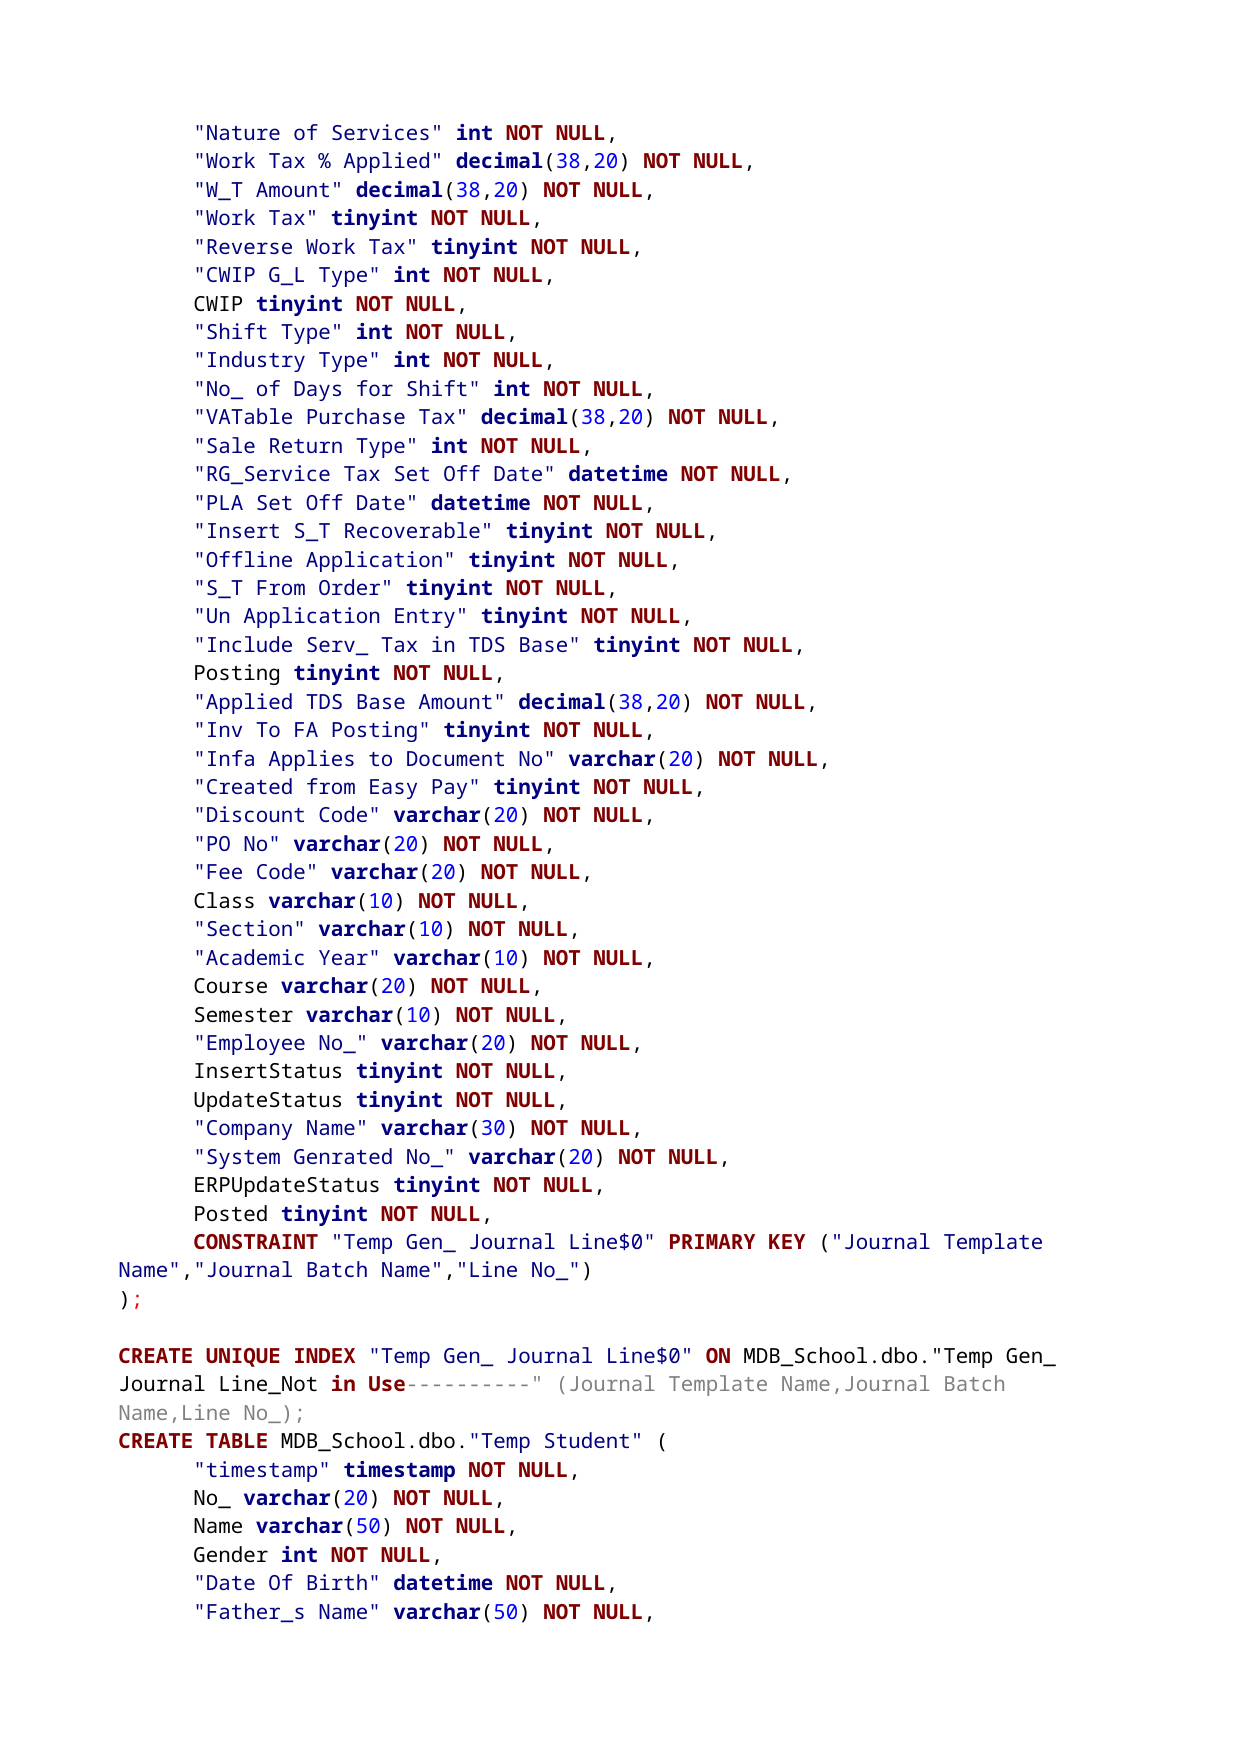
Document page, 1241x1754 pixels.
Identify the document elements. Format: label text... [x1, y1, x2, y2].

text "Nature of Services" int NOT NULL, [118, 118, 1122, 147]
text "Un Application Entry" tinyint NOT NULL, [118, 602, 1122, 630]
text "Applied TDS Base Amount" decimal(38,20) NOT NULL, [118, 687, 1122, 715]
text "Employee No_" varchar(20) NOT NULL, [118, 1028, 1122, 1057]
text Posting tinyint NOT NULL, [118, 658, 1122, 687]
text Posted tinyint NOT NULL, [118, 1199, 1122, 1227]
text CREATE TABLE MDB_School.dbo."Temp Student" ( [118, 1426, 1122, 1455]
text "Company Name" varchar(30) NOT NULL, [118, 1113, 1122, 1142]
text Semester varchar(10) NOT NULL, [118, 1000, 1122, 1028]
text "Industry Type" int NOT NULL, [118, 346, 1122, 374]
text "Father_s Name" varchar(50) NOT NULL, [118, 1597, 1122, 1625]
text "Inv To FA Posting" tinyint NOT NULL, [118, 715, 1122, 744]
text No_ varchar(20) NOT NULL, [118, 1483, 1122, 1512]
text ); [118, 1284, 1122, 1312]
text "Sale Return Type" int NOT NULL, [118, 431, 1122, 459]
text "S_T From Order" tinyint NOT NULL, [118, 573, 1122, 602]
text "Reverse Work Tax" tinyint NOT NULL, [118, 232, 1122, 260]
text Name varchar(50) NOT NULL, [118, 1512, 1122, 1540]
text "Fee Code" varchar(20) NOT NULL, [118, 857, 1122, 886]
text Class varchar(10) NOT NULL, [118, 886, 1122, 914]
text "W_T Amount" decimal(38,20) NOT NULL, [118, 175, 1122, 203]
text "PLA Set Off Date" datetime NOT NULL, [118, 488, 1122, 516]
text "Offline Application" tinyint NOT NULL, [118, 545, 1122, 573]
text "timestamp" timestamp NOT NULL, [118, 1455, 1122, 1483]
text CONSTRAINT "Temp Gen_ Journal Line$0" PRIMARY KEY ("Journal Template Name","Journal Batch Name","Line No_") [118, 1227, 1122, 1284]
text "Infa Applies to Document No" varchar(20) NOT NULL, [118, 744, 1122, 772]
text "Section" varchar(10) NOT NULL, [118, 914, 1122, 943]
text CWIP tinyint NOT NULL, [118, 289, 1122, 317]
text "Include Serv_ Tax in TDS Base" tinyint NOT NULL, [118, 630, 1122, 658]
text "Work Tax" tinyint NOT NULL, [118, 203, 1122, 232]
text CREATE UNIQUE INDEX "Temp Gen_ Journal Line$0" ON MDB_School.dbo."Temp Gen_ Journal Line_Not in Use----------" (Journal Template Name,Journal Batch Name,Line No_); [118, 1341, 1122, 1426]
text UpdateStatus tinyint NOT NULL, [118, 1085, 1122, 1113]
text "System Genrated No_" varchar(20) NOT NULL, [118, 1142, 1122, 1170]
text "VATable Purchase Tax" decimal(38,20) NOT NULL, [118, 402, 1122, 431]
text Course varchar(20) NOT NULL, [118, 971, 1122, 1000]
text "Insert S_T Recoverable" tinyint NOT NULL, [118, 516, 1122, 545]
text "No_ of Days for Shift" int NOT NULL, [118, 374, 1122, 402]
text "Created from Easy Pay" tinyint NOT NULL, [118, 772, 1122, 801]
text "RG_Service Tax Set Off Date" datetime NOT NULL, [118, 459, 1122, 488]
text "Shift Type" int NOT NULL, [118, 317, 1122, 346]
text InsertStatus tinyint NOT NULL, [118, 1057, 1122, 1085]
text "Academic Year" varchar(10) NOT NULL, [118, 943, 1122, 971]
text ERPUpdateStatus tinyint NOT NULL, [118, 1170, 1122, 1199]
text "Work Tax % Applied" decimal(38,20) NOT NULL, [118, 147, 1122, 175]
text Gender int NOT NULL, [118, 1540, 1122, 1568]
text "Discount Code" varchar(20) NOT NULL, [118, 801, 1122, 829]
text "Date Of Birth" datetime NOT NULL, [118, 1568, 1122, 1597]
text "CWIP G_L Type" int NOT NULL, [118, 260, 1122, 289]
text "PO No" varchar(20) NOT NULL, [118, 829, 1122, 857]
